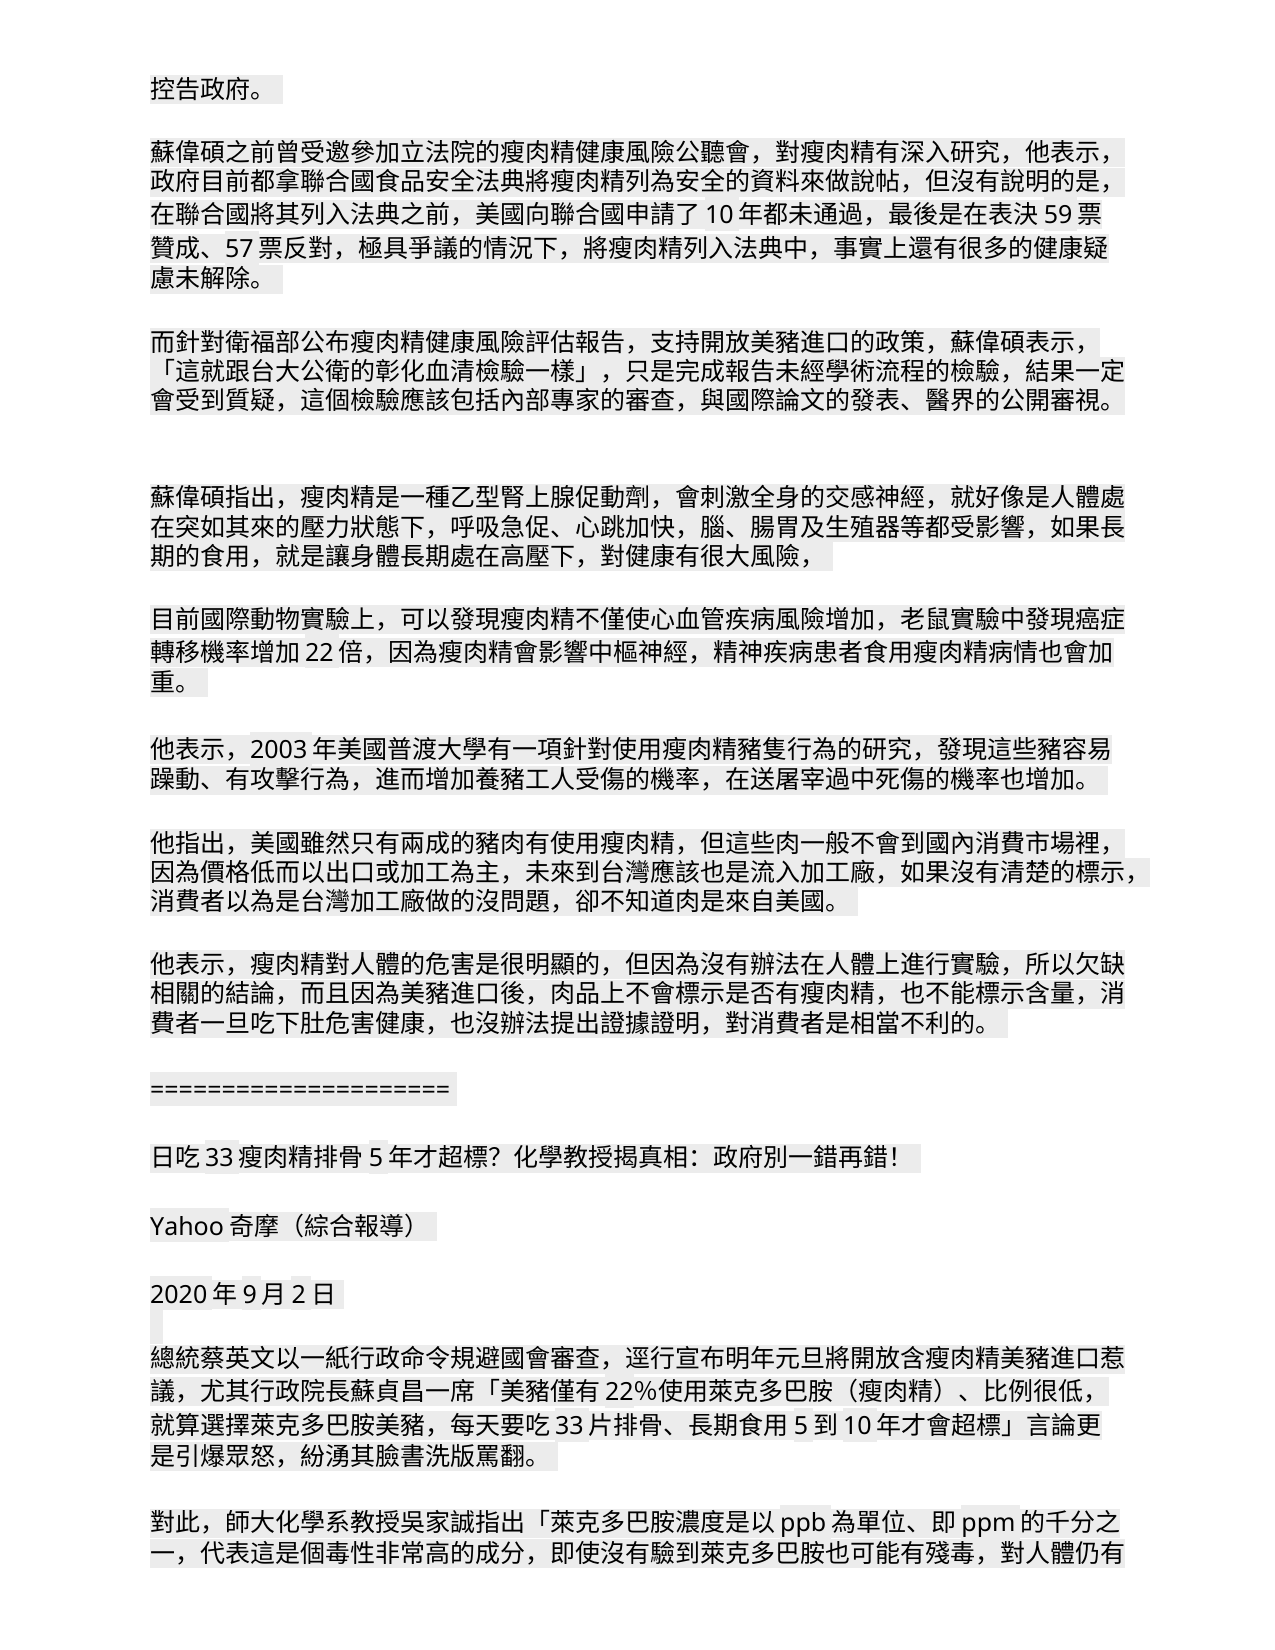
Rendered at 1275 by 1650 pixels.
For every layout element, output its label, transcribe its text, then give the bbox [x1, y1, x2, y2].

text 蘇偉碩醫師是我好朋友，高醫學弟，他長期關注瘦肉精的問題。 瘦肉精是一種促使動物合成蛋白質、增加瘦肉的動物用藥，很多國家禁用。它是一種 β2交感神經刺激劑，連運動員參賽都禁止驗出相關成份。有幾種人食用風險特別高，包括兒童與幼兒、孕婦、高血壓與各種心血管疾病患者。另外，依其藥理屬性來看，各種精神疾病患者應該也是高危險群。 現在官方卻大量散布假資訊，蓄意欺騙大家說這個藥物有多安全，說什麼要吃很多才會中毒 (官方應該說清楚，這指的是 "馬上" 中毒，送去急診搶救那種急性中毒)，甚至施壓各大醫院也要配合宣傳，行徑相當惡劣無恥。 早期電影或連續劇常有殉情男女吃安眠藥自殺的情節，現在藥物改良，想要靠安眠藥自殺恐怕得吃一大罐才行。但是，我們不會因此就認為在食物裏頭添加鎮靜類藥物是安全的。鎮靜藥如此，刺激劑也一樣，以所謂 "低劑量無害" 來欺騙社會大眾是不對的。 再說，藥物會在體內累積，為害更大。這就跟喝酒抽煙一樣，每天一包煙，每天一瓶酒，好像沒什麼，但是經過五年八年，傷害性就出來了，而且傷害後果往往是不可逆的。一般人可以選擇不喝酒不抽煙，但卻很難輕易因此而從此拒絕吃肉。 瘦肉精對幼兒傷害更大，因為幼兒並非僅僅只是 "大人的縮小版"，而是尚未完全發育成熟的脆弱個體，特別是神經系統，尤其脆弱而極易受到傷害 (空污的最大受害者，題外話)。這也是為什麼我們不會讓小孩喝酒抽煙一樣。瘦肉精也是如此，不會因為你只是每天喝下或吃下一點點劑量就很安全，絕無此事，那是蓄意欺騙。 陳真2020. 09. 02. =============== 瘦肉精有多毒？醫師：很多是政府不敢說的事 2020-09-01 聯合報 記者修瑞瑩／台南即時報導 瘦肉精健康疑慮不斷，精神科醫師蘇偉碩表示，瘦肉精對身體的影響是全身性的，雖然政府說要吃大量才會有危害，但事實上，長期低劑量的接觸更危險，不僅影響生殖力、癌症轉移風險提高，思覺失調症等精神疾病加重，目前美國還有孕婦食用瘦肉精生出自閉症孩子的訴訟在進行中，同時美國的動物福利團體與消費者團體也針對政府開放使用瘦肉精在控告政府。 蘇偉碩之前曾受邀參加立法院的瘦肉精健康風險公聽會，對瘦肉精有深入研究，他表示，政府目前都拿聯合國食品安全法典將瘦肉精列為安全的資料來做說帖，但沒有說明的是，在聯合國將其列入法典之前，美國向聯合國申請了10年都未通過，最後是在表決59票贊成、57票反對，極具爭議的情況下，將瘦肉精列入法典中，事實上還有很多的健康疑慮未解除。 而針對衛福部公布瘦肉精健康風險評估報告，支持開放美豬進口的政策，蘇偉碩表示，「這就跟台大公衛的彰化血清檢驗一樣」，只是完成報告未經學術流程的檢驗，結果一定會受到質疑，這個檢驗應該包括內部專家的審查，與國際論文的發表、醫界的公開審視。 蘇偉碩指出，瘦肉精是一種乙型腎上腺促動劑，會刺激全身的交感神經，就好像是人體處在突如其來的壓力狀態下，呼吸急促、心跳加快，腦、腸胃及生殖器等都受影響，如果長期的食用，就是讓身體長期處在高壓下，對健康有很大風險， 目前國際動物實驗上，可以發現瘦肉精不僅使心血管疾病風險增加，老鼠實驗中發現癌症轉移機率增加22倍，因為瘦肉精會影響中樞神經，精神疾病患者食用瘦肉精病情也會加重。 他表示，2003年美國普渡大學有一項針對使用瘦肉精豬隻行為的研究，發現這些豬容易躁動、有攻擊行為，進而增加養豬工人受傷的機率，在送屠宰過中死傷的機率也增加。 他指出，美國雖然只有兩成的豬肉有使用瘦肉精，但這些肉一般不會到國內消費市場裡，因為價格低而以出口或加工為主，未來到台灣應該也是流入加工廠，如果沒有清楚的標示，消費者以為是台灣加工廠做的沒問題，卻不知道肉是來自美國。 他表示，瘦肉精對人體的危害是很明顯的，但因為沒有辦法在人體上進行實驗，所以欠缺相關的結論，而且因為美豬進口後，肉品上不會標示是否有瘦肉精，也不能標示含量，消費者一旦吃下肚危害健康，也沒辦法提出證據證明，對消費者是相當不利的。 ===================== 日吃33瘦肉精排骨5年才超標？化學教授揭真相：政府別一錯再錯！ Yahoo奇摩（綜合報導） 2020年9月2日 總統蔡英文以一紙行政命令規避國會審查，逕行宣布明年元旦將開放含瘦肉精美豬進口惹議，尤其行政院長蘇貞昌一席「美豬僅有22％使用萊克多巴胺（瘦肉精）、比例很低，就算選擇萊克多巴胺美豬，每天要吃33片排骨、長期食用5到10年才會超標」言論更是引爆眾怒，紛湧其臉書洗版罵翻。 對此，師大化學系教授吳家誠指出「萊克多巴胺濃度是以ppb為單位、即ppm的千分之一，代表這是個毒性非常高的成分，即使沒有驗到萊克多巴胺也可能有殘毒，對人體仍有傷害，多數美國人也不會食用含萊克多巴胺食品，希望政府不要一錯再錯」。 （圖片翻攝facebook/蘇貞昌） 圖片請見： https://bit.ly/3lIGSWa 吳家誠日昨在電視節目中指出「萊克多巴胺為40幾種瘦肉精的其中一種，其濃度是以ppb為單位、即ppm的千分之一，代表這是個毒性非常高的成分，它會影響人的心血管系統與基因，尤其是對小朋友、孕婦與糖尿病患等危險族群來說更易受到影響」。 他認為「不管是邊境、源頭還是市場管制，以台灣目前的人力、物力及技術層面都很難達成，即使沒有驗到萊克多巴胺也可能有殘毒，對人體仍有傷害，多數美國人也不會食用含萊克多巴胺食品，希望政府不要一錯再錯」！ =================== 瘦肉精是荷爾蒙毒 專家：美國業者也禁用 2020/08/31 中時 周毓翔 民進黨政府解禁瘦肉精美豬，國民黨今天串連22縣市開記者會反制，國民黨中央今天也邀請專家學者來開記者會。師大化學系教授吳家誠指出，瘦肉精本身就是有毒的東西，他是荷爾蒙毒、基因毒；台灣競爭力論壇知識經濟組召集人盧信昌也指出，美國屠宰大廠以及主要肉品商都已經堅持不用萊克多巴胺，「我們何苦來哉？」 吳家誠表示，瘦肉精本身就是有毒的東西，是一種荷爾蒙毒，他的功能是讓動物長得快，瘦肉長得多，這種生產方式根本是不注重生產道德的國家才會做的，很不人道的飼養方式，這根本是黑心產品，解禁瘦肉精美豬就是在縱容黑心產品。 吳家誠指出，因為萊克多巴胺本身就是荷爾蒙毒，攝取會導致荷爾蒙走樣，進而讓身體整體性不平衡，且科學證據都顯示會累積在體內，包括內臟、眼睛，尤其影響小孩、孕婦、糖尿病、心血管疾病者最多，這些屬於社會弱勢的人權益就這樣被剝奪了，這種事一定要反對到底。 盧信昌則指出，美國俄亥俄州今年二月已經開始通知養豬農戶，八月份要開的豬隻拍賣大會，進去參展的豬都必須保證沒有使用萊克多巴胺，美國大的養殖業者，也在去年十月公開表示絕對不用萊克多巴胺，美國主要屠宰業者、肉品商都公開堅持不用萊克多巴胺，「我們又何苦來哉，開後門卻不知洞有多大。」 ============== 衛福部招認促背書瘦肉精美豬 13部立醫院全發稿掀議！ Yahoo奇摩（綜合報導） 2020年9月2日 總統蔡英文以一紙行政命令規避國會審查，逕行宣布明年元旦將開放含瘦肉精美豬進口惹議，沒想到卻有醫護人員爆料衛福部醫福會施壓部立醫院須每天發稿「背書」瘦肉精美豬，甚至長官還提到中央提醒若發稿挨批，醫院須自行承擔，不能說是中央下令要求，而經查包括基隆、桃園、苗栗、台中、豐原、南投、嘉義、朴子、新營、旗山與金門醫院，以及桃園與嘉南療養院等確實均在官網、臉書專頁或新聞媒體刊登報導瘦肉精美豬相關訊息，對此，醫福會執行長王必勝坦承「僅口頭」告知各院長宣達政策，並未強迫執行。 據爆料的醫療人員透露各部立醫院會接連發稿，是因衛福部醫福會前天寄發「重要急件」電郵要求各院從昨起每天至少發出1則有關政府開放美豬牛相關政策的醫學觀點論述，等同要求各院為瘦肉精美豬背書，且每天都要回報，各院只好卯起來發稿，以防成為被檢討對象。 [150, 75, 1125, 1568]
